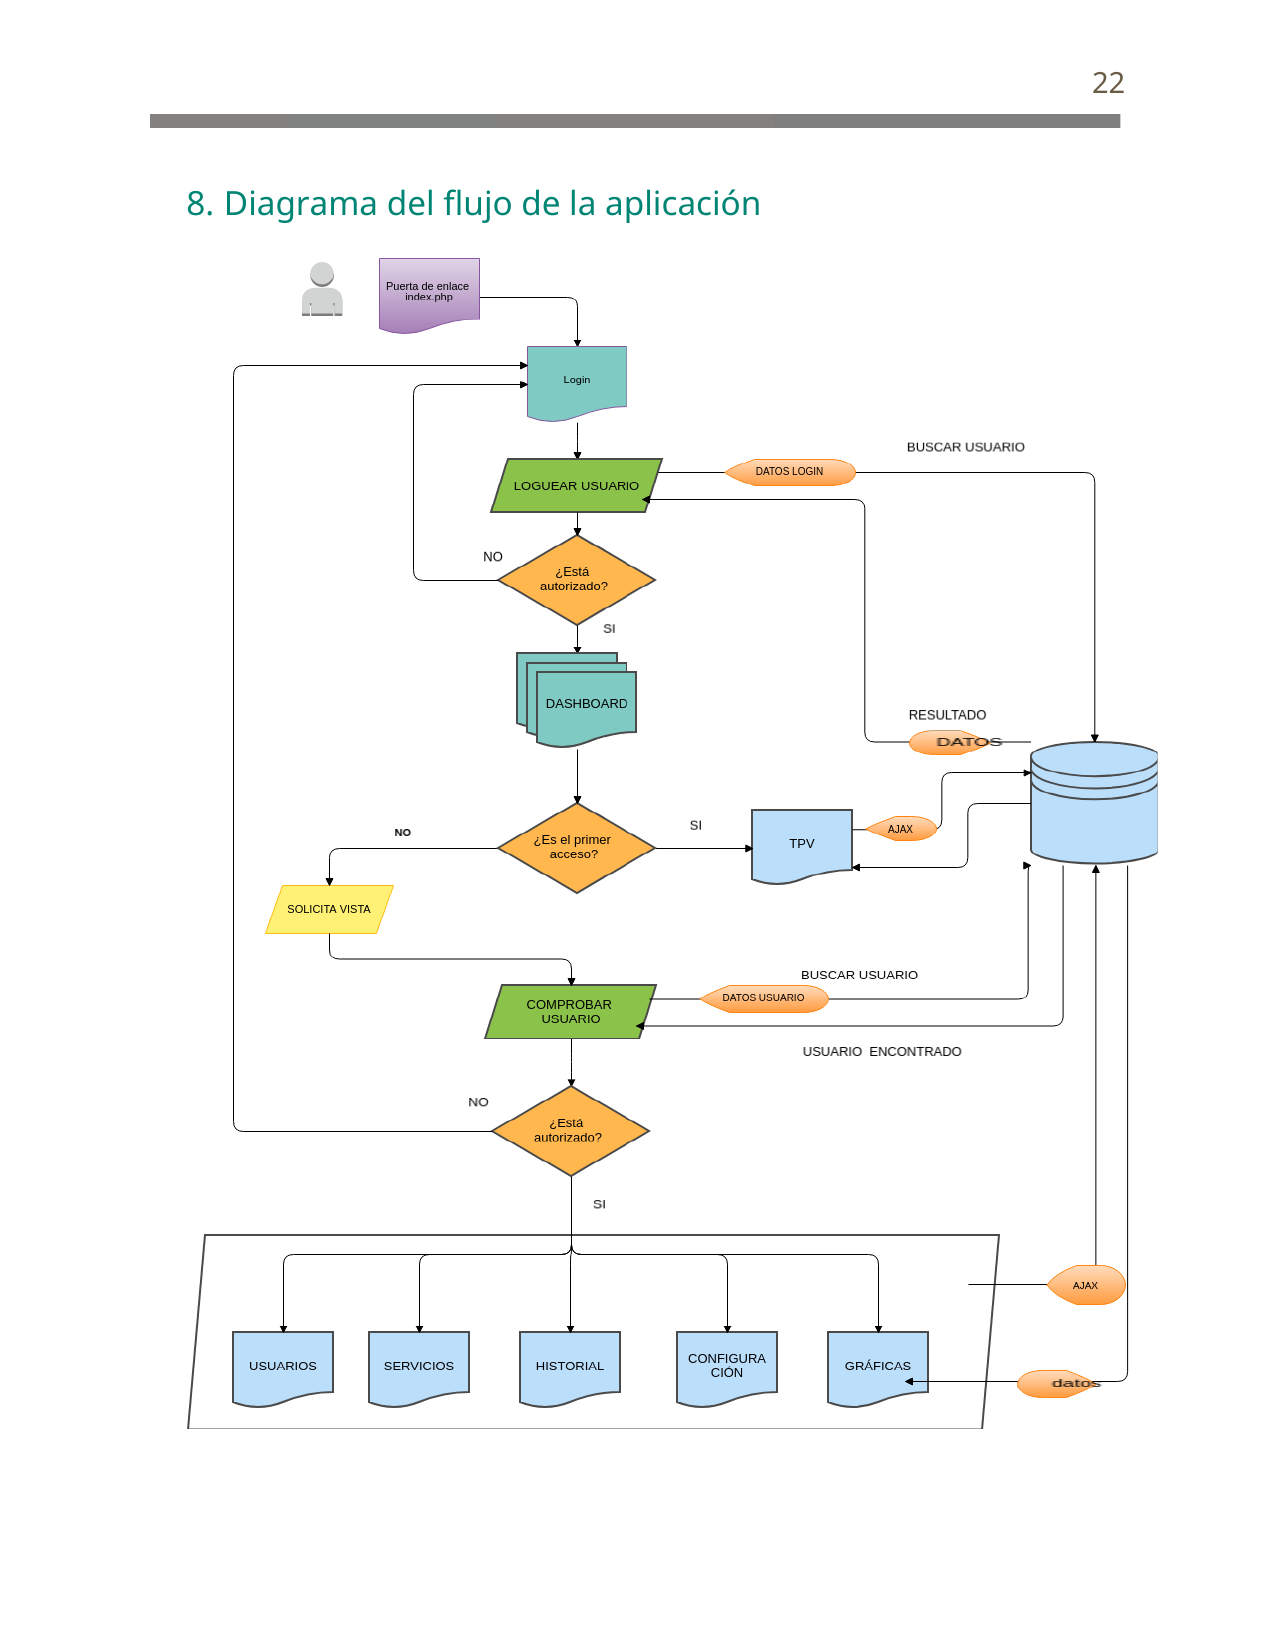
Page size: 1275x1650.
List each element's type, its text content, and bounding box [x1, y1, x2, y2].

subtitle Diagrama del flujo de la aplicación [186, 179, 1125, 225]
picture [96, 258, 1158, 1429]
picture [150, 114, 1121, 128]
